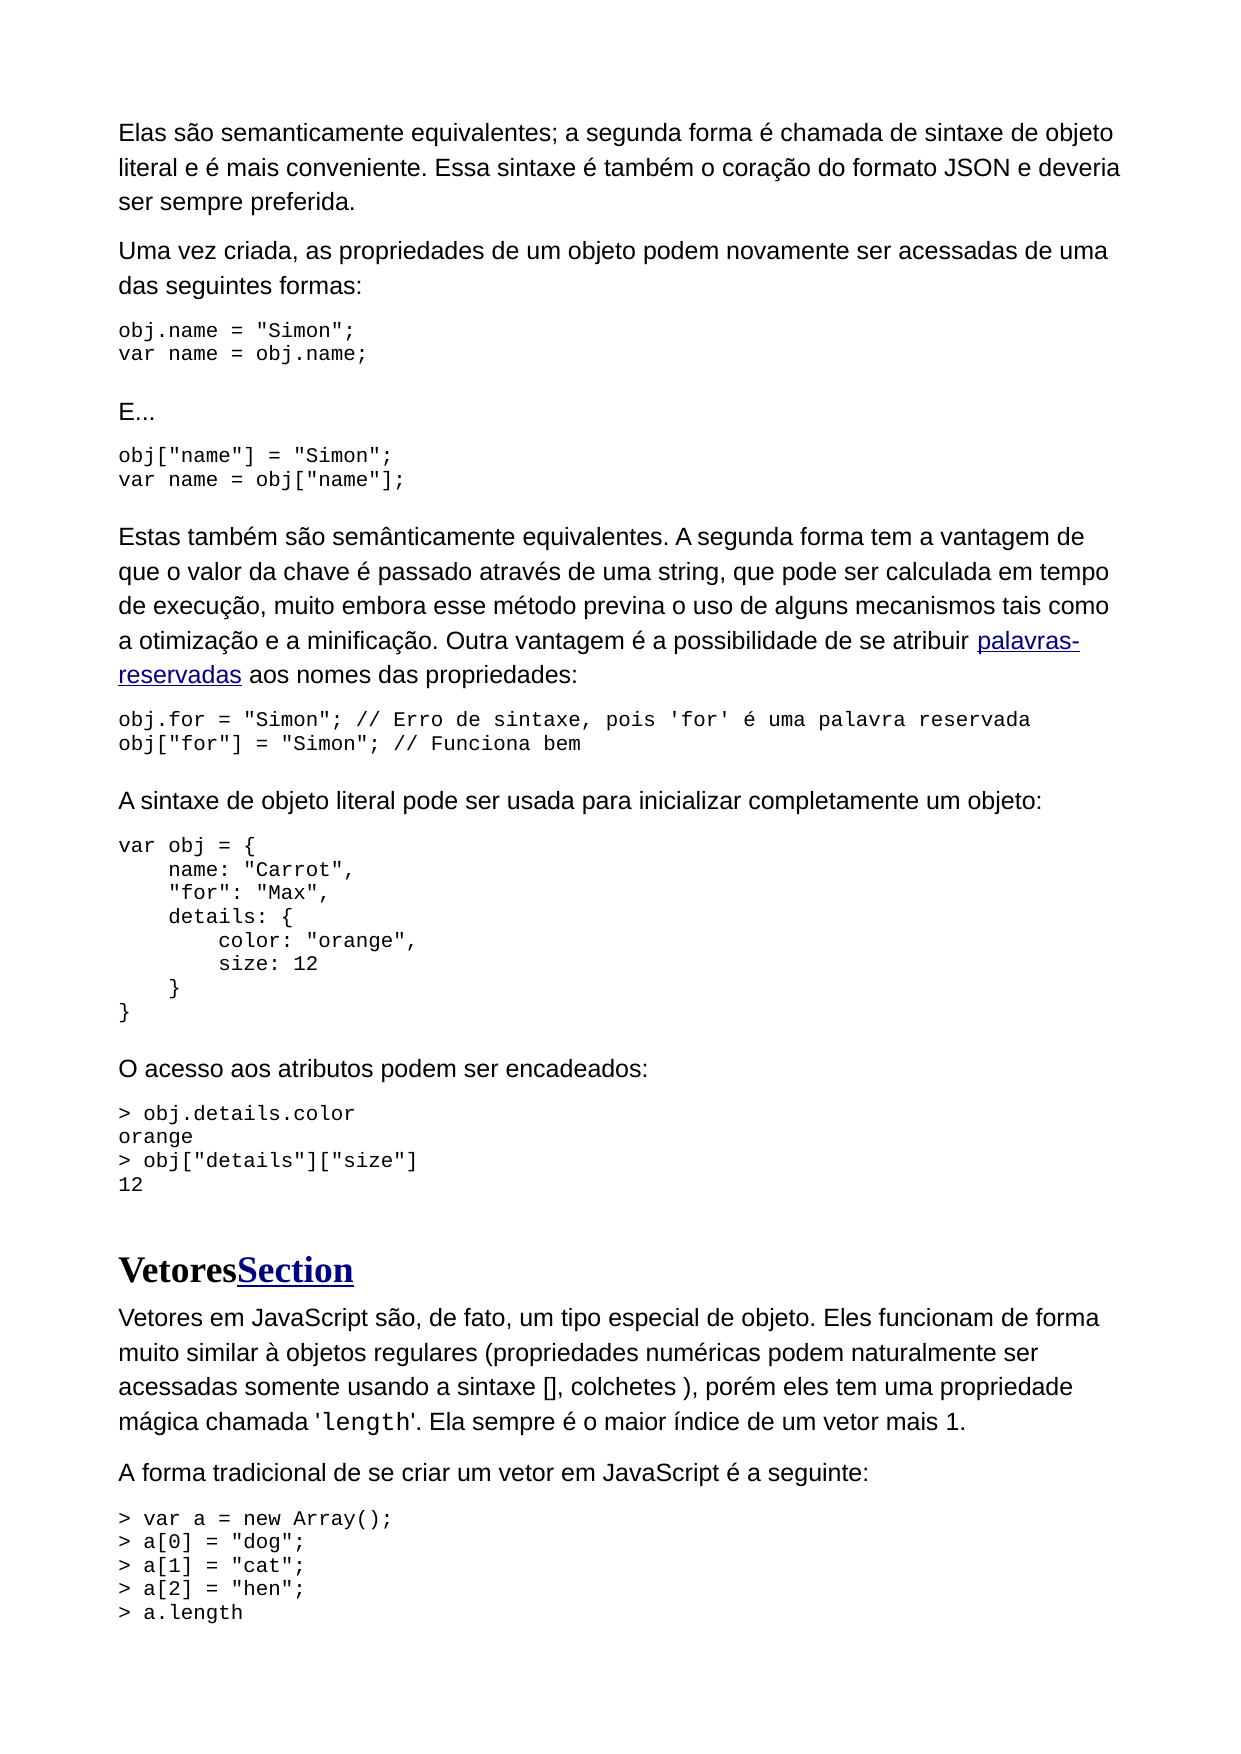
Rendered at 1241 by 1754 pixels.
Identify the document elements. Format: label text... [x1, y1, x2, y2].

text > a.length [118, 1602, 1122, 1626]
text } [118, 977, 1122, 1001]
text obj.name = "Simon"; [118, 320, 1122, 343]
text A sintaxe de objeto literal pode ser usada para inicializar completamente um objeto: [118, 786, 1122, 815]
text > a[1] = "cat"; [118, 1555, 1122, 1578]
text obj["for"] = "Simon"; // Funciona bem [118, 733, 1122, 757]
text O acesso aos atributos podem ser encadeados: [118, 1054, 1122, 1082]
text > a[2] = "hen"; [118, 1578, 1122, 1602]
text } [118, 1001, 1122, 1024]
text > a[0] = "dog"; [118, 1531, 1122, 1555]
text E... [118, 396, 1122, 425]
subtitle VetoresSection [118, 1248, 1122, 1291]
text "for": "Max", [118, 882, 1122, 906]
text size: 12 [118, 953, 1122, 977]
text var obj = { [118, 835, 1122, 859]
text 12 [118, 1174, 1122, 1197]
text Uma vez criada, as propriedades de um objeto podem novamente ser acessadas de uma das seguintes formas: [118, 236, 1122, 299]
text Estas também são semânticamente equivalentes. A segunda forma tem a vantagem de que o valor da chave é passado através de uma string, que pode ser calculada em tempo de execução, muito embora esse método previna o uso de alguns mecanismos tais como a otimização e a minificação. Outra vantagem é a possibilidade de se atribuir palavras-reservadas aos nomes das propriedades: [118, 522, 1122, 689]
text > obj["details"]["size"] [118, 1150, 1122, 1174]
text > var a = new Array(); [118, 1507, 1122, 1531]
text name: "Carrot", [118, 859, 1122, 882]
text > obj.details.color [118, 1103, 1122, 1126]
text Vetores em JavaScript são, de fato, um tipo especial de objeto. Eles funcionam de forma muito similar à objetos regulares (propriedades numéricas podem naturalmente ser acessadas somente usando a sintaxe [], colchetes ), porém eles tem uma propriedade mágica chamada 'length'. Ela sempre é o maior índice de um vetor mais 1. [118, 1303, 1122, 1438]
text Elas são semanticamente equivalentes; a segunda forma é chamada de sintaxe de objeto literal e é mais conveniente. Essa sintaxe é também o coração do formato JSON e deveria ser sempre preferida. [118, 118, 1122, 216]
text A forma tradicional de se criar um vetor em JavaScript é a seguinte: [118, 1458, 1122, 1487]
text var name = obj.name; [118, 343, 1122, 367]
text details: { [118, 906, 1122, 930]
text color: "orange", [118, 930, 1122, 953]
text obj.for = "Simon"; // Erro de sintaxe, pois 'for' é uma palavra reservada [118, 709, 1122, 733]
text orange [118, 1126, 1122, 1150]
text obj["name"] = "Simon"; [118, 446, 1122, 469]
text var name = obj["name"]; [118, 469, 1122, 493]
